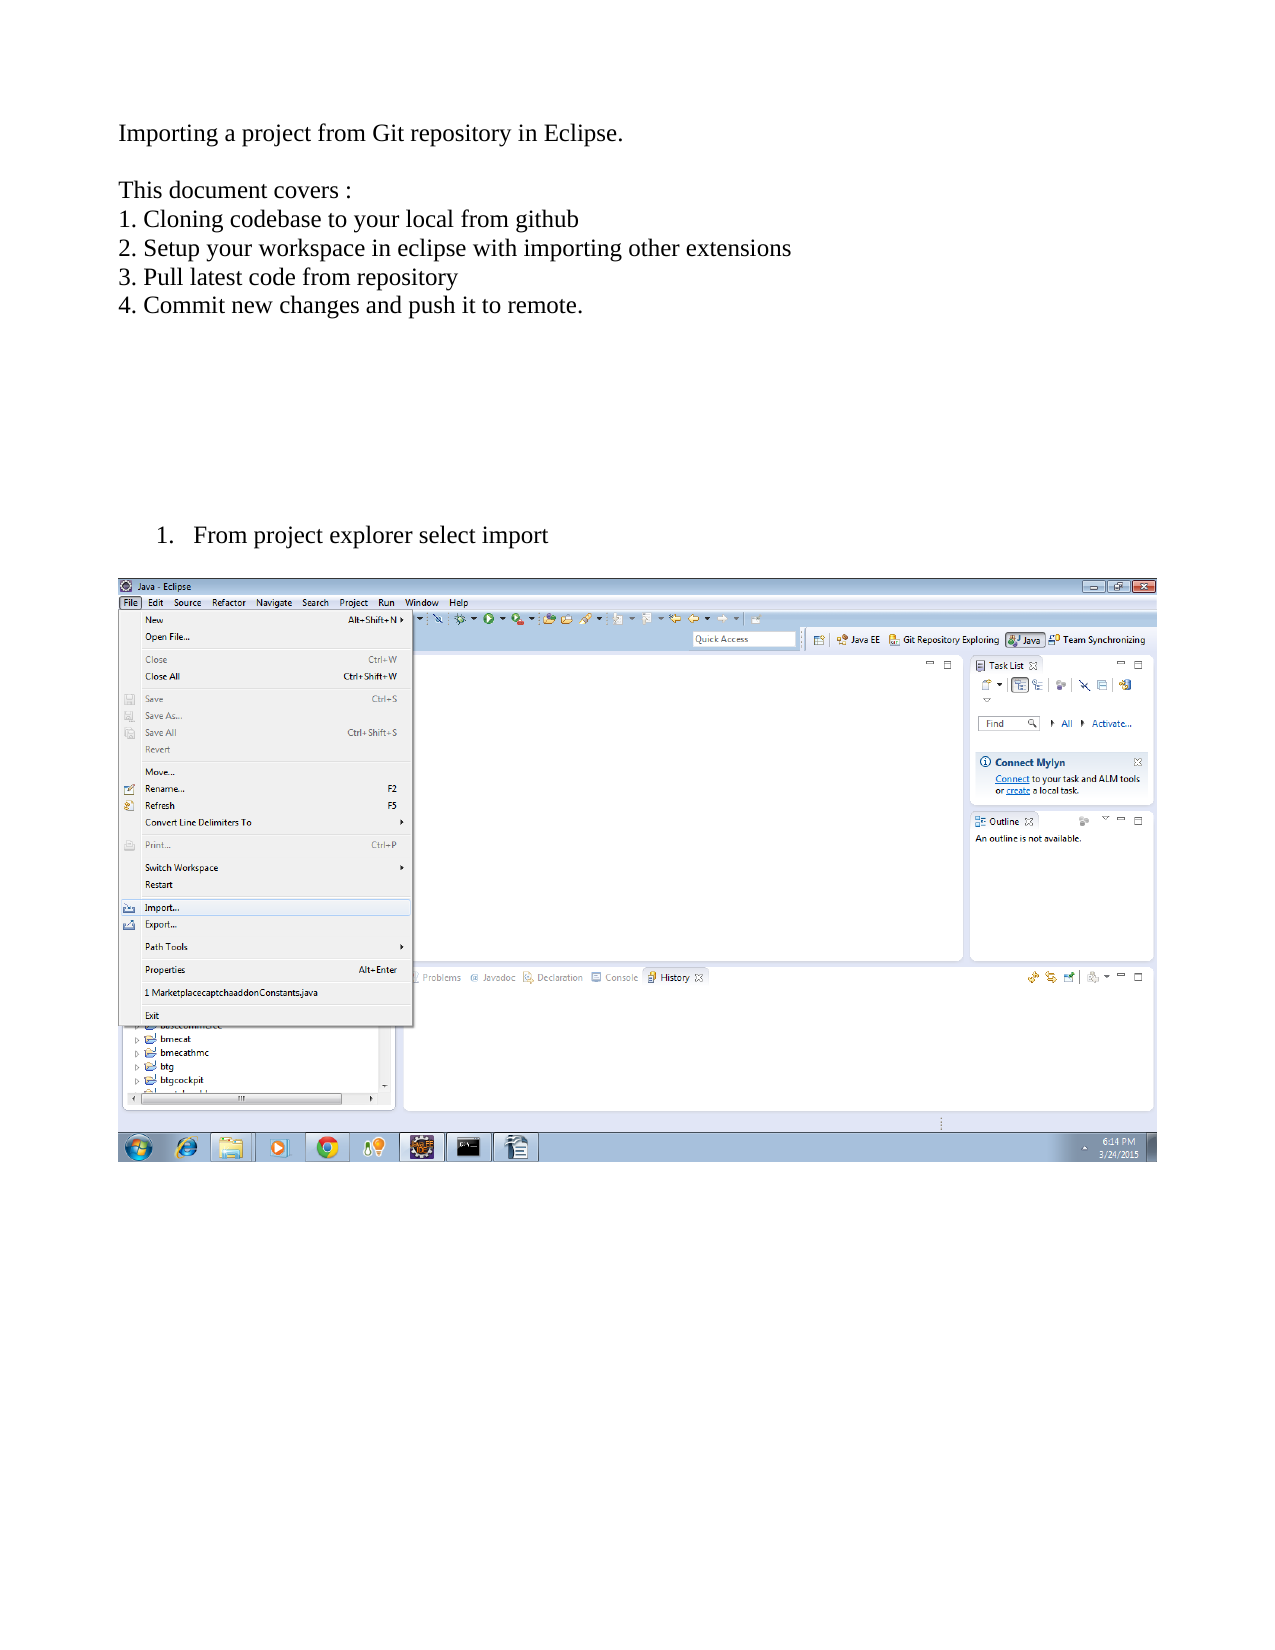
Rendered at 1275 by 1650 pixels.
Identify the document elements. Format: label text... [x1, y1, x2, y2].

text 2. Setup your workspace in eclipse with importing other extensions [118, 233, 1157, 262]
text This document covers : [118, 176, 1157, 204]
text 3. Pull latest code from repository [118, 262, 1157, 291]
list From project explorer select import [156, 521, 1157, 549]
picture [118, 578, 1157, 1162]
text 1. Cloning codebase to your local from github [118, 204, 1157, 233]
text Importing a project from Git repository in Eclipse. [118, 118, 1157, 147]
text 4. Commit new changes and push it to remote. [118, 291, 1157, 319]
